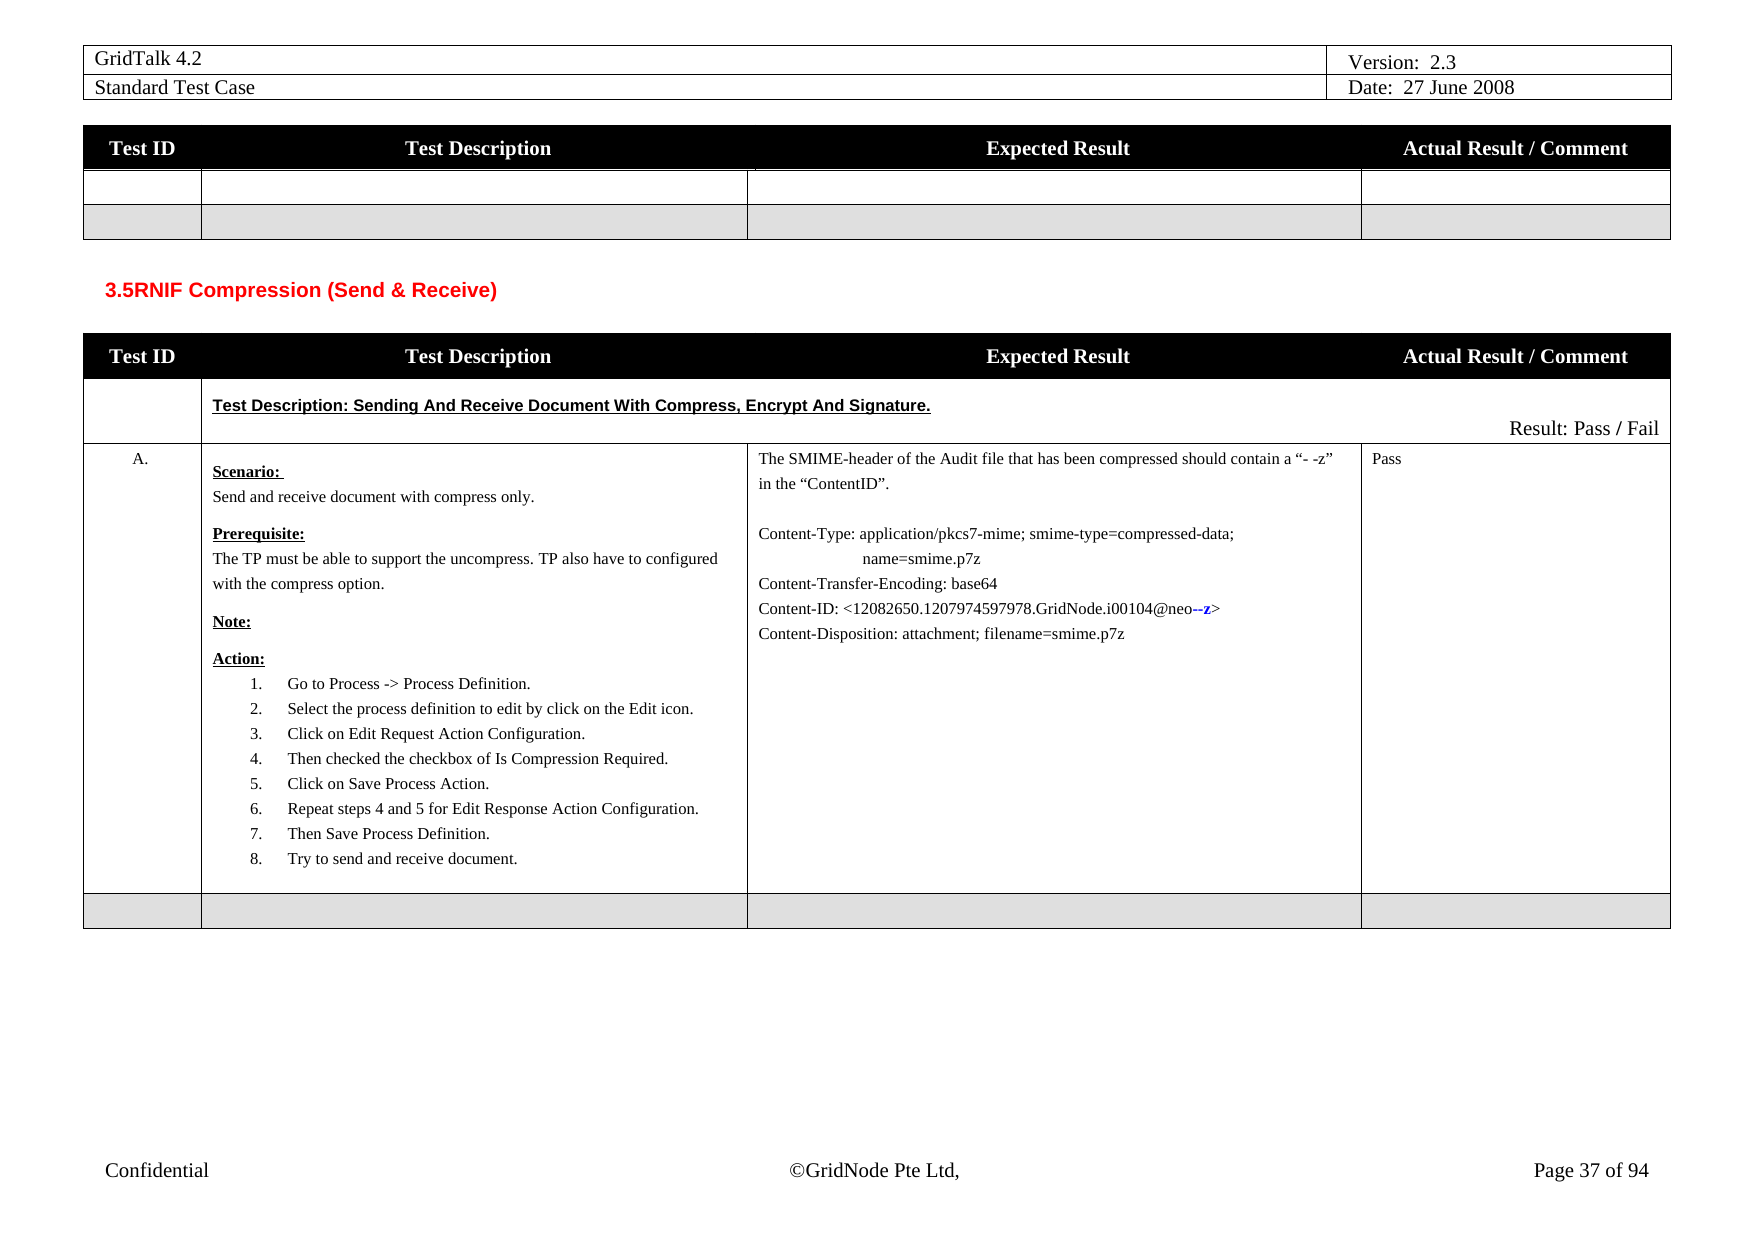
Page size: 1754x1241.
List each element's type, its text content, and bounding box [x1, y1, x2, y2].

table_header Expected Result [756, 125, 1361, 169]
table_cell [84, 379, 201, 443]
table_header Expected Result [756, 333, 1361, 378]
table_cell Test Description: Sending And Receive Document With Compress, Encrypt And Signature. Result: Pass / Fail [202, 379, 1670, 443]
table_cell [202, 171, 747, 204]
table_cell The SMIME-header of the Audit file that has been compressed should contain a “- -z” in the “ContentID”. Content-Type: application/pkcs7-mime; smime-type=compressed-data; name=smime.p7z Content-Transfer-Encoding: base64 Content-ID: <12082650.1207974597978.GridNode.i00104@neo--z> Content-Disposition: attachment; filename=smime.p7z [748, 444, 1361, 893]
table_cell [1362, 171, 1670, 204]
table_cell [202, 205, 747, 239]
table_cell [84, 444, 201, 893]
table_cell [748, 171, 1361, 204]
table_header Actual Result / Comment [1362, 333, 1670, 378]
table_header Test ID [84, 125, 201, 169]
table_cell [1362, 894, 1670, 928]
table_cell [84, 171, 201, 204]
table_header Actual Result / Comment [1362, 125, 1670, 169]
table_header Test Description [202, 333, 755, 378]
table_header Test Description [202, 125, 755, 169]
table_cell [84, 205, 201, 239]
table_cell [84, 894, 201, 928]
table_cell Scenario: Send and receive document with compress only. Prerequisite: The TP must be able to support the uncompress. TP also have to configured with the compress option. Note: Action: Go to Process -> Process Definition. Select the process definition to edit by click on the Edit icon. Click on Edit Request Action Configuration. Then checked the checkbox of Is Compression Required. Click on Save Process Action. Repeat steps 4 and 5 for Edit Response Action Configuration. Then Save Process Definition. Try to send and receive document. [202, 444, 747, 893]
table_cell [202, 894, 747, 928]
table_header Test ID [84, 333, 201, 378]
table_cell [748, 205, 1361, 239]
table_cell Pass [1362, 444, 1670, 893]
table_cell [748, 894, 1361, 928]
table_cell [1362, 205, 1670, 239]
subtitle RNIF Compression (Send & Receive) [105, 276, 1649, 301]
